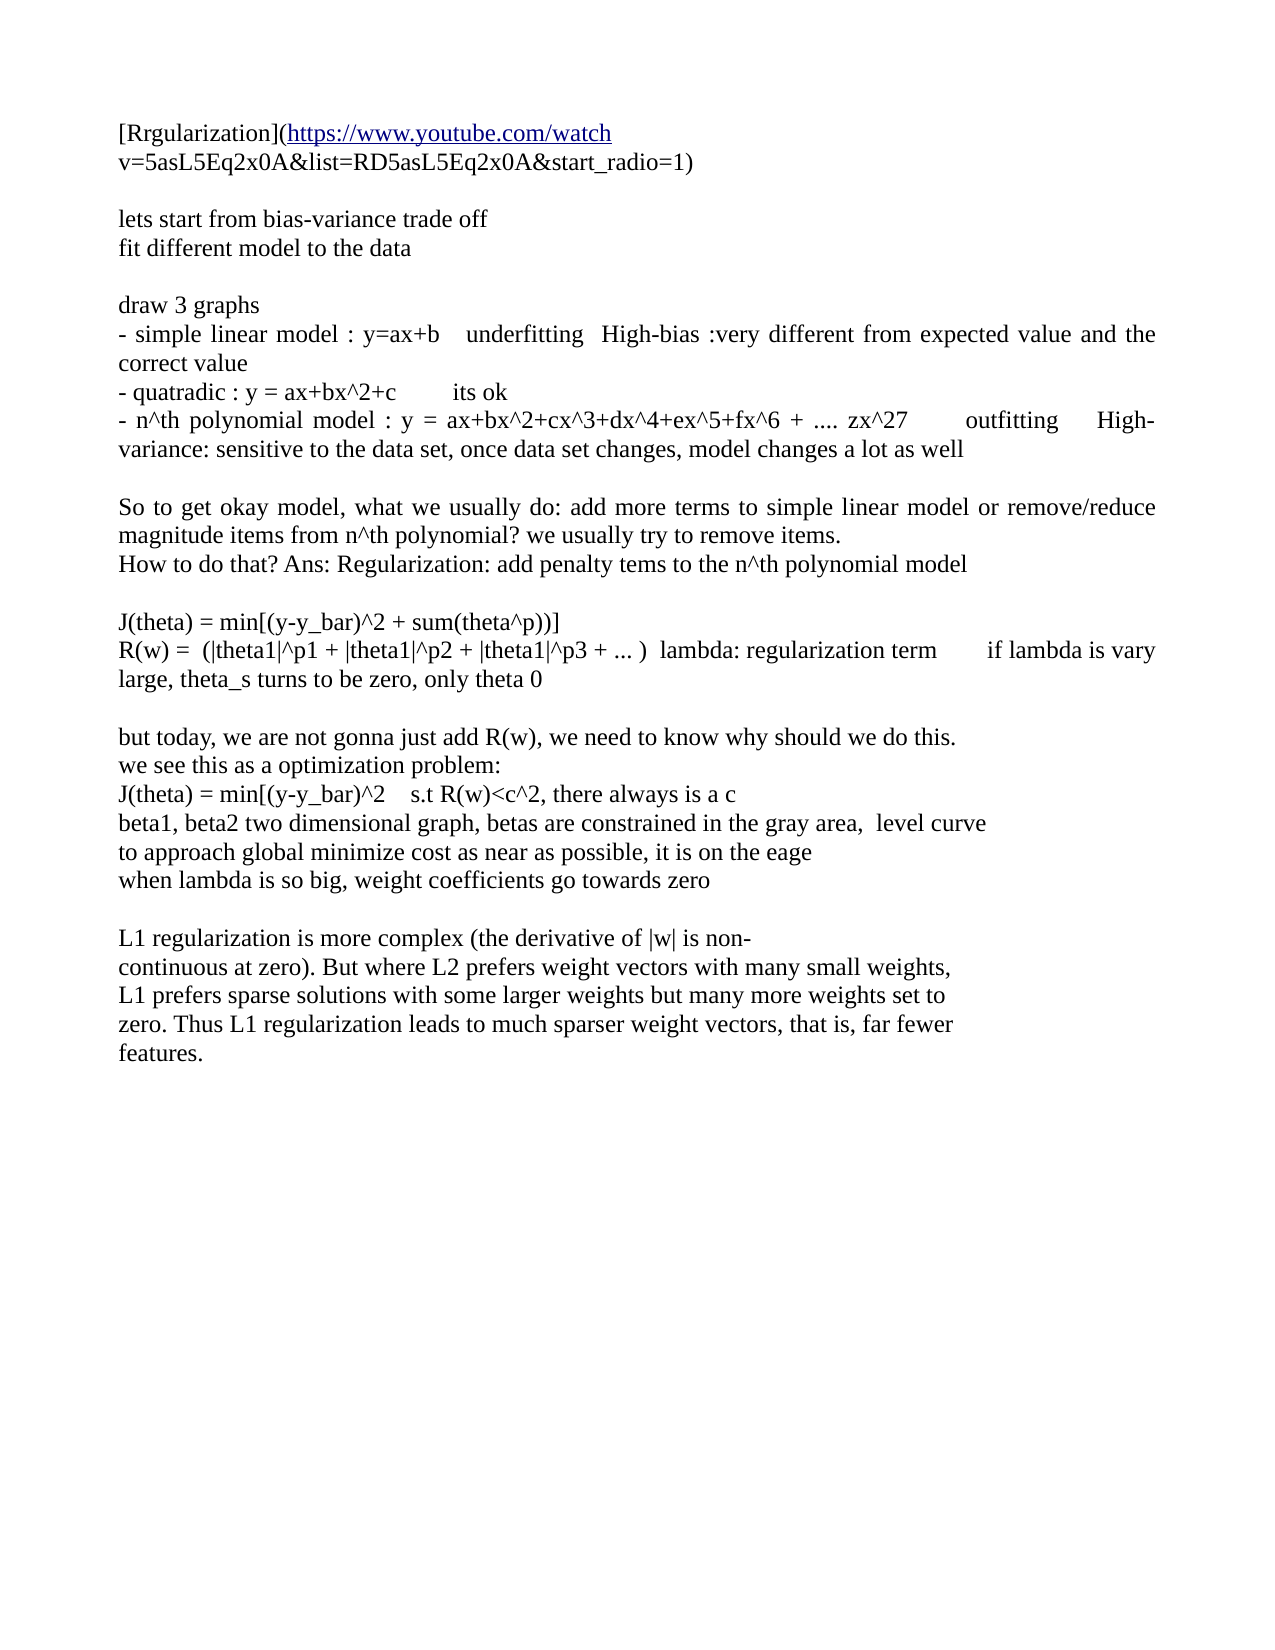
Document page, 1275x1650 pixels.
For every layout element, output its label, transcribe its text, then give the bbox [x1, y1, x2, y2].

text R(w) = (|theta1|^p1 + |theta1|^p2 + |theta1|^p3 + ... ) lambda: regularization term if lambda is vary large, theta_s turns to be zero, only theta 0 [118, 636, 1157, 693]
text - n^th polynomial model : y = ax+bx^2+cx^3+dx^4+ex^5+fx^6 + .... zx^27 outfitting High-variance: sensitive to the data set, once data set changes, model changes a lot as well [118, 406, 1157, 463]
text draw 3 graphs [118, 291, 1157, 319]
text So to get okay model, what we usually do: add more terms to simple linear model or remove/reduce magnitude items from n^th polynomial? we usually try to remove items. [118, 492, 1157, 549]
text J(theta) = min[(y-y_bar)^2 s.t R(w)<c^2, there always is a c [118, 779, 1157, 808]
text we see this as a optimization problem: [118, 751, 1157, 779]
text fit different model to the data [118, 233, 1157, 262]
text L1 prefers sparse solutions with some larger weights but many more weights set to [118, 981, 1157, 1009]
text [Rrgularization](https://www.youtube.com/watch v=5asL5Eq2x0A&list=RD5asL5Eq2x0A&start_radio=1) [118, 118, 1157, 176]
text when lambda is so big, weight coefficients go towards zero [118, 866, 1157, 894]
text - simple linear model : y=ax+b underfitting High-bias :very different from expected value and the correct value [118, 319, 1157, 377]
text to approach global minimize cost as near as possible, it is on the eage [118, 837, 1157, 866]
text but today, we are not gonna just add R(w), we need to know why should we do this. [118, 722, 1157, 751]
text How to do that? Ans: Regularization: add penalty tems to the n^th polynomial model [118, 549, 1157, 578]
text zero. Thus L1 regularization leads to much sparser weight vectors, that is, far fewer [118, 1009, 1157, 1038]
text lets start from bias-variance trade off [118, 204, 1157, 233]
text - quatradic : y = ax+bx^2+c its ok [118, 377, 1157, 406]
text J(theta) = min[(y-y_bar)^2 + sum(theta^p))] [118, 607, 1157, 636]
text features. [118, 1038, 1157, 1067]
text continuous at zero). But where L2 prefers weight vectors with many small weights, [118, 952, 1157, 981]
text L1 regularization is more complex (the derivative of |w| is non- [118, 923, 1157, 952]
text beta1, beta2 two dimensional graph, betas are constrained in the gray area, level curve [118, 808, 1157, 837]
